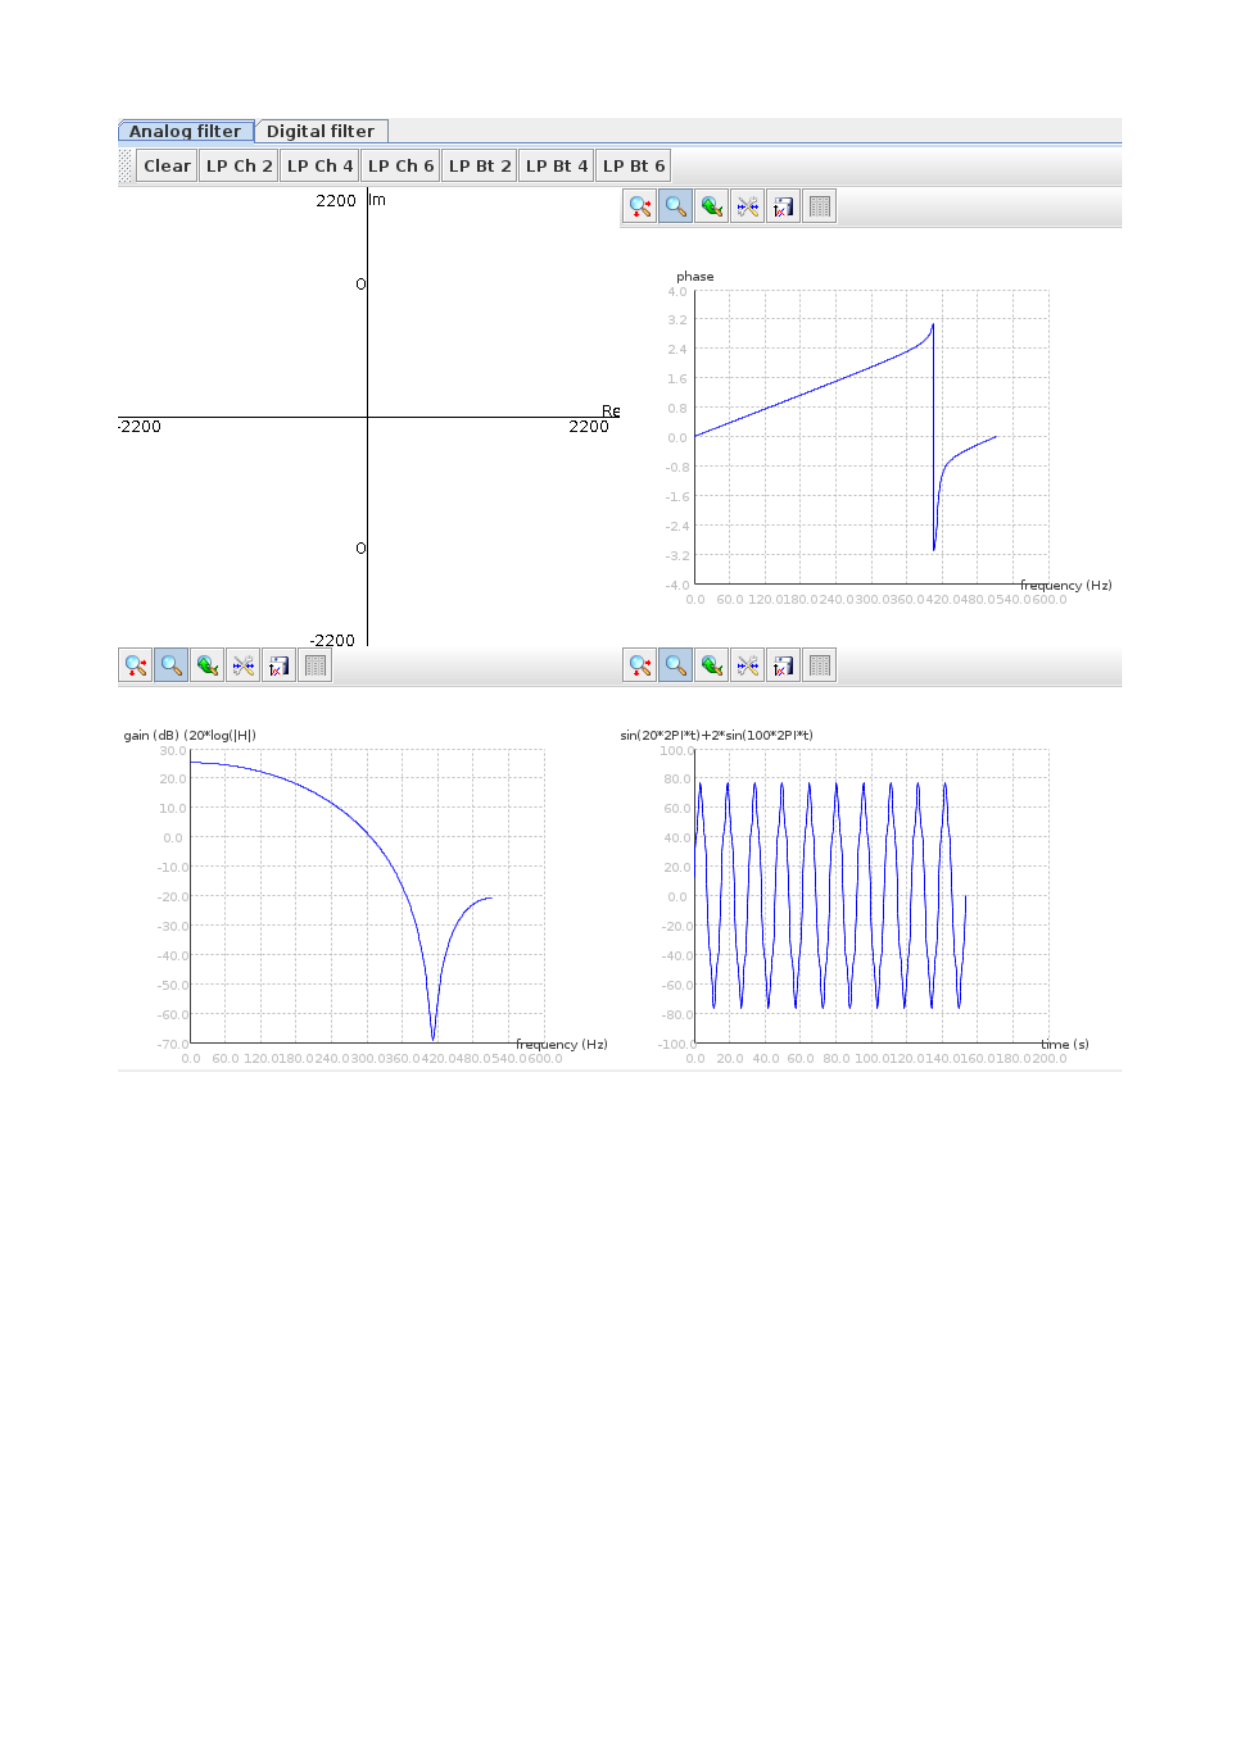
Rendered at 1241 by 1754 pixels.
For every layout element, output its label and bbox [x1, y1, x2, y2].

picture [118, 118, 1123, 1072]
